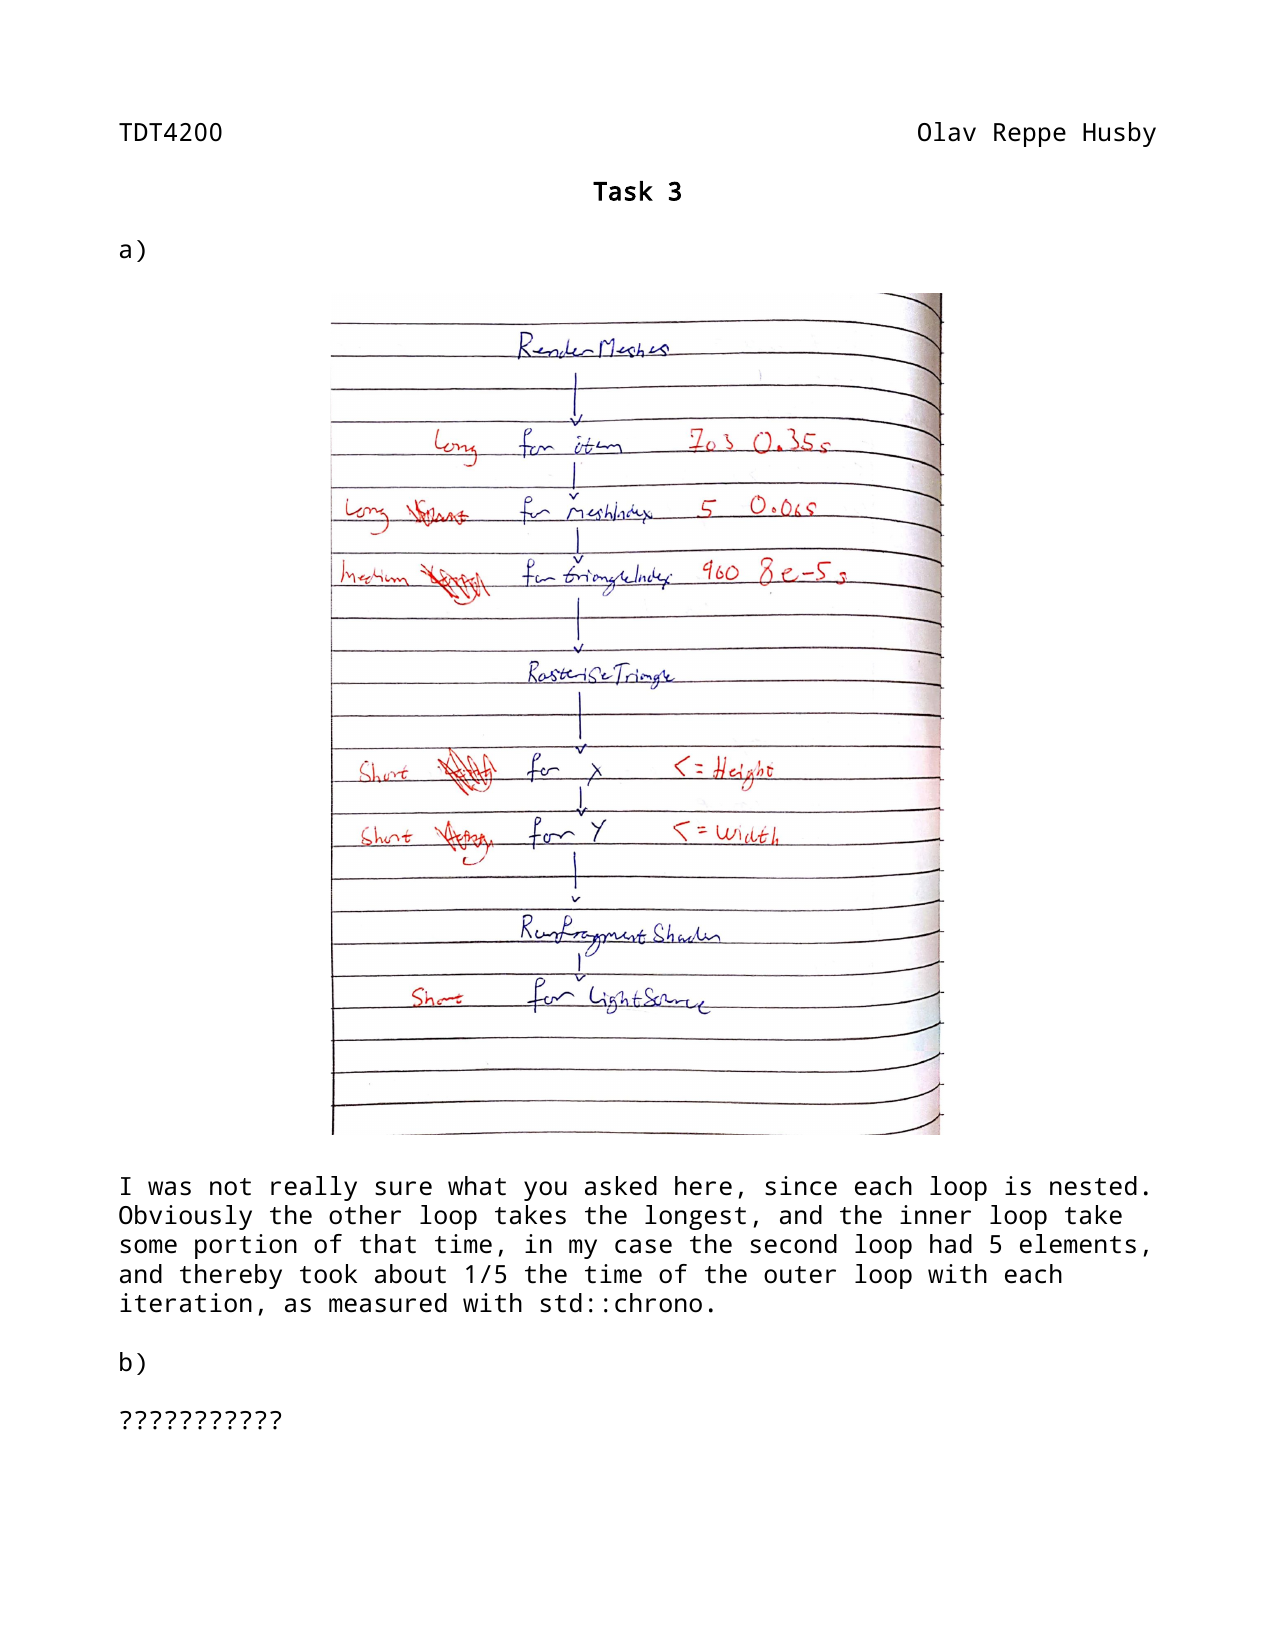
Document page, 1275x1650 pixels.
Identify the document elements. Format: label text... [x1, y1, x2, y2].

text a) [118, 235, 1157, 265]
picture [330, 293, 945, 1135]
text ??????????? [118, 1406, 1157, 1436]
text Task 3 [118, 177, 1157, 206]
text b) [118, 1348, 1157, 1377]
text I was not really sure what you asked here, since each loop is nested. Obviously the other loop takes the longest, and the inner loop take some portion of that time, in my case the second loop had 5 elements, and thereby took about 1/5 the time of the outer loop with each iteration, as measured with std::chrono. [118, 1172, 1157, 1318]
